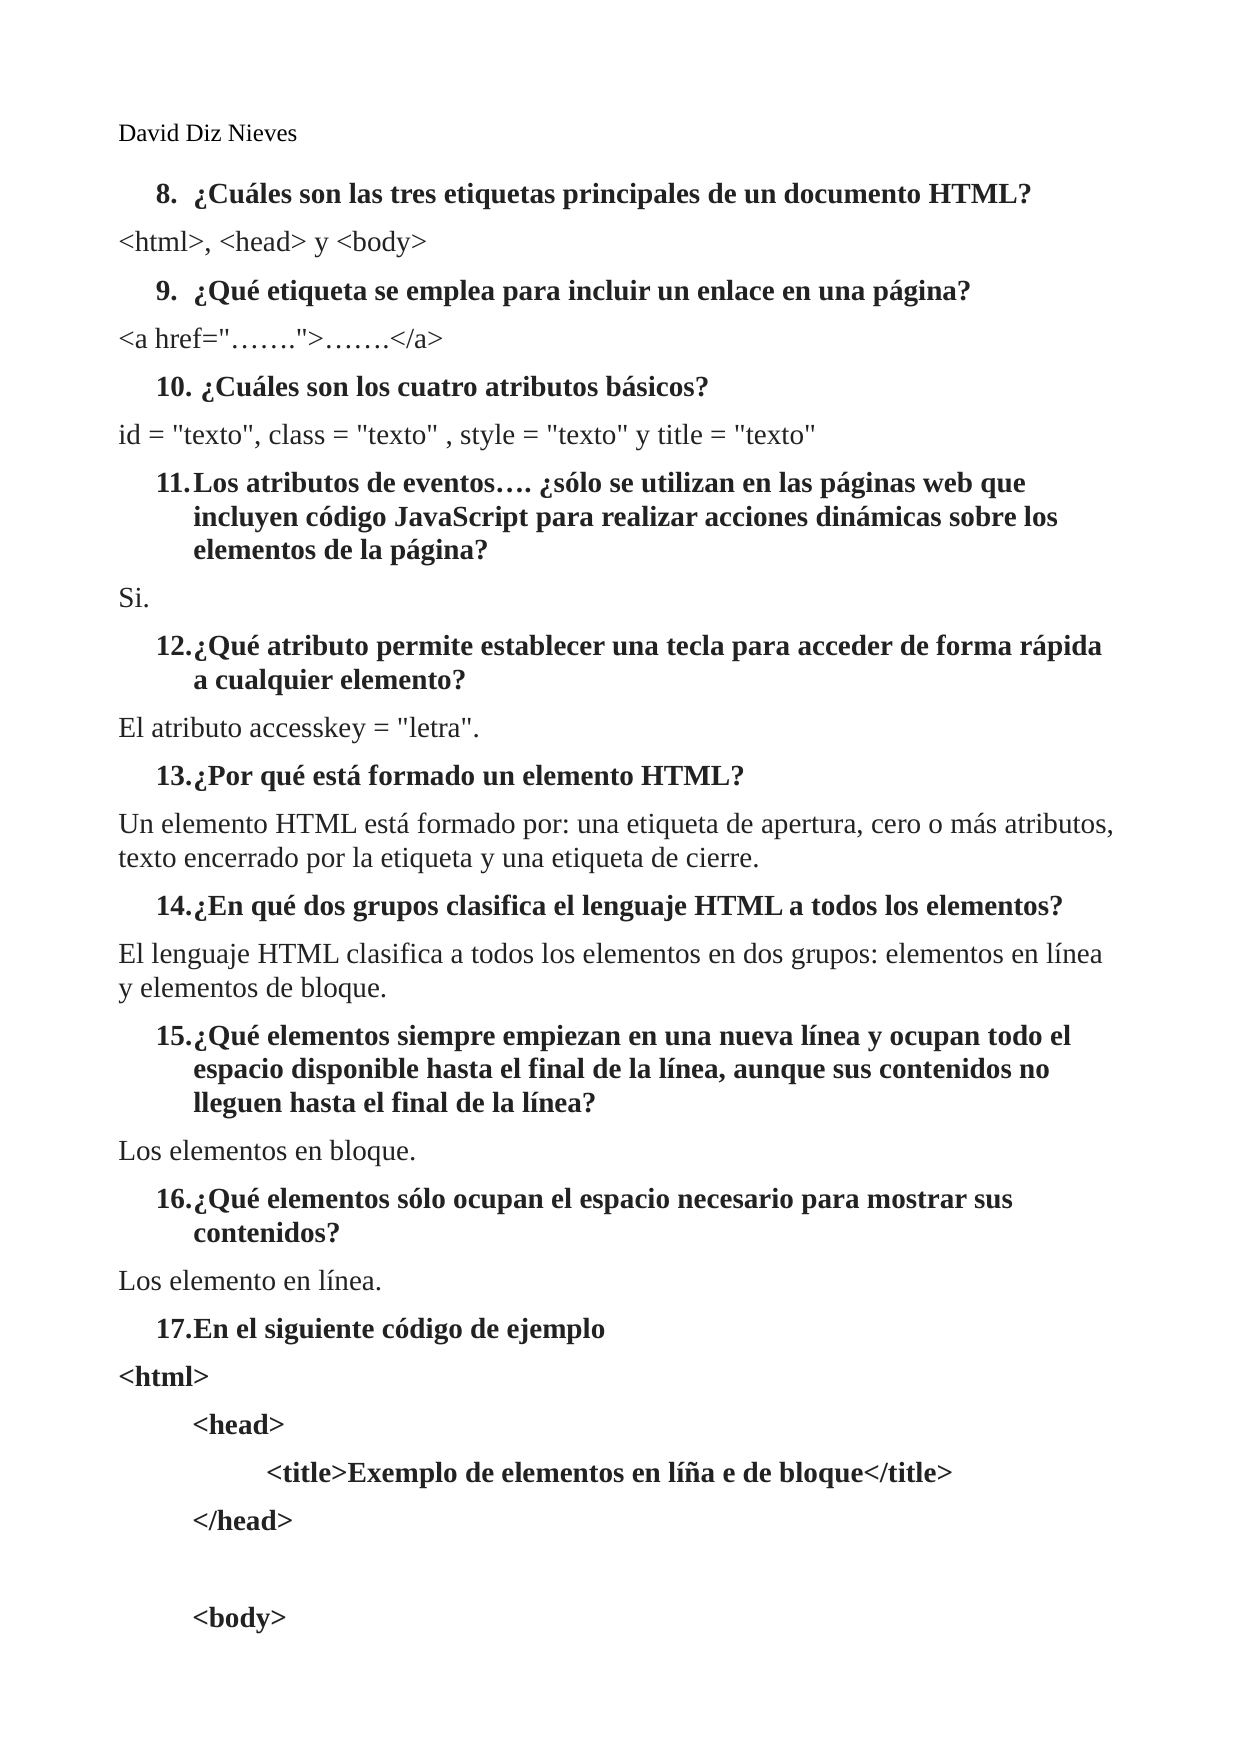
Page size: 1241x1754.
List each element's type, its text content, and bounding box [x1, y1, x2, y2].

text <html> [118, 1359, 1122, 1393]
text </head> [118, 1503, 1122, 1537]
text <body> [118, 1600, 1122, 1633]
list En el siguiente código de ejemplo [156, 1311, 1122, 1344]
text El lenguaje HTML clasifica a todos los elementos en dos grupos: elementos en línea y elementos de bloque. [118, 936, 1122, 1003]
text El atributo accesskey = "letra". [118, 710, 1122, 744]
text Si. [118, 580, 1122, 614]
text id = "texto", class = "texto" , style = "texto" y title = "texto" [118, 417, 1122, 451]
text Un elemento HTML está formado por: una etiqueta de apertura, cero o más atributos, texto encerrado por la etiqueta y una etiqueta de cierre. [118, 806, 1122, 873]
list ¿Qué atributo permite establecer una tecla para acceder de forma rápida a cualquier elemento? [156, 628, 1122, 696]
list ¿Cuáles son los cuatro atributos básicos? [156, 369, 1122, 402]
text Los elementos en bloque. [118, 1133, 1122, 1167]
list Los atributos de eventos…. ¿sólo se utilizan en las páginas web que incluyen código JavaScript para realizar acciones dinámicas sobre los elementos de la página? [156, 465, 1122, 566]
list ¿Qué elementos siempre empiezan en una nueva línea y ocupan todo el espacio disponible hasta el final de la línea, aunque sus contenidos no lleguen hasta el final de la línea? [156, 1018, 1122, 1118]
text <head> [118, 1407, 1122, 1441]
list ¿Qué etiqueta se emplea para incluir un enlace en una página? [156, 273, 1122, 306]
list ¿En qué dos grupos clasifica el lenguaje HTML a todos los elementos? [156, 888, 1122, 922]
list ¿Por qué está formado un elemento HTML? [156, 758, 1122, 792]
list ¿Cuáles son las tres etiquetas principales de un documento HTML? [156, 176, 1122, 210]
list ¿Qué elementos sólo ocupan el espacio necesario para mostrar sus contenidos? [156, 1181, 1122, 1248]
text <title>Exemplo de elementos en líña e de bloque</title> [118, 1455, 1122, 1489]
text <html>, <head> y <body> [118, 224, 1122, 258]
text Los elemento en línea. [118, 1263, 1122, 1296]
text <a href="…….">…….</a> [118, 321, 1122, 354]
